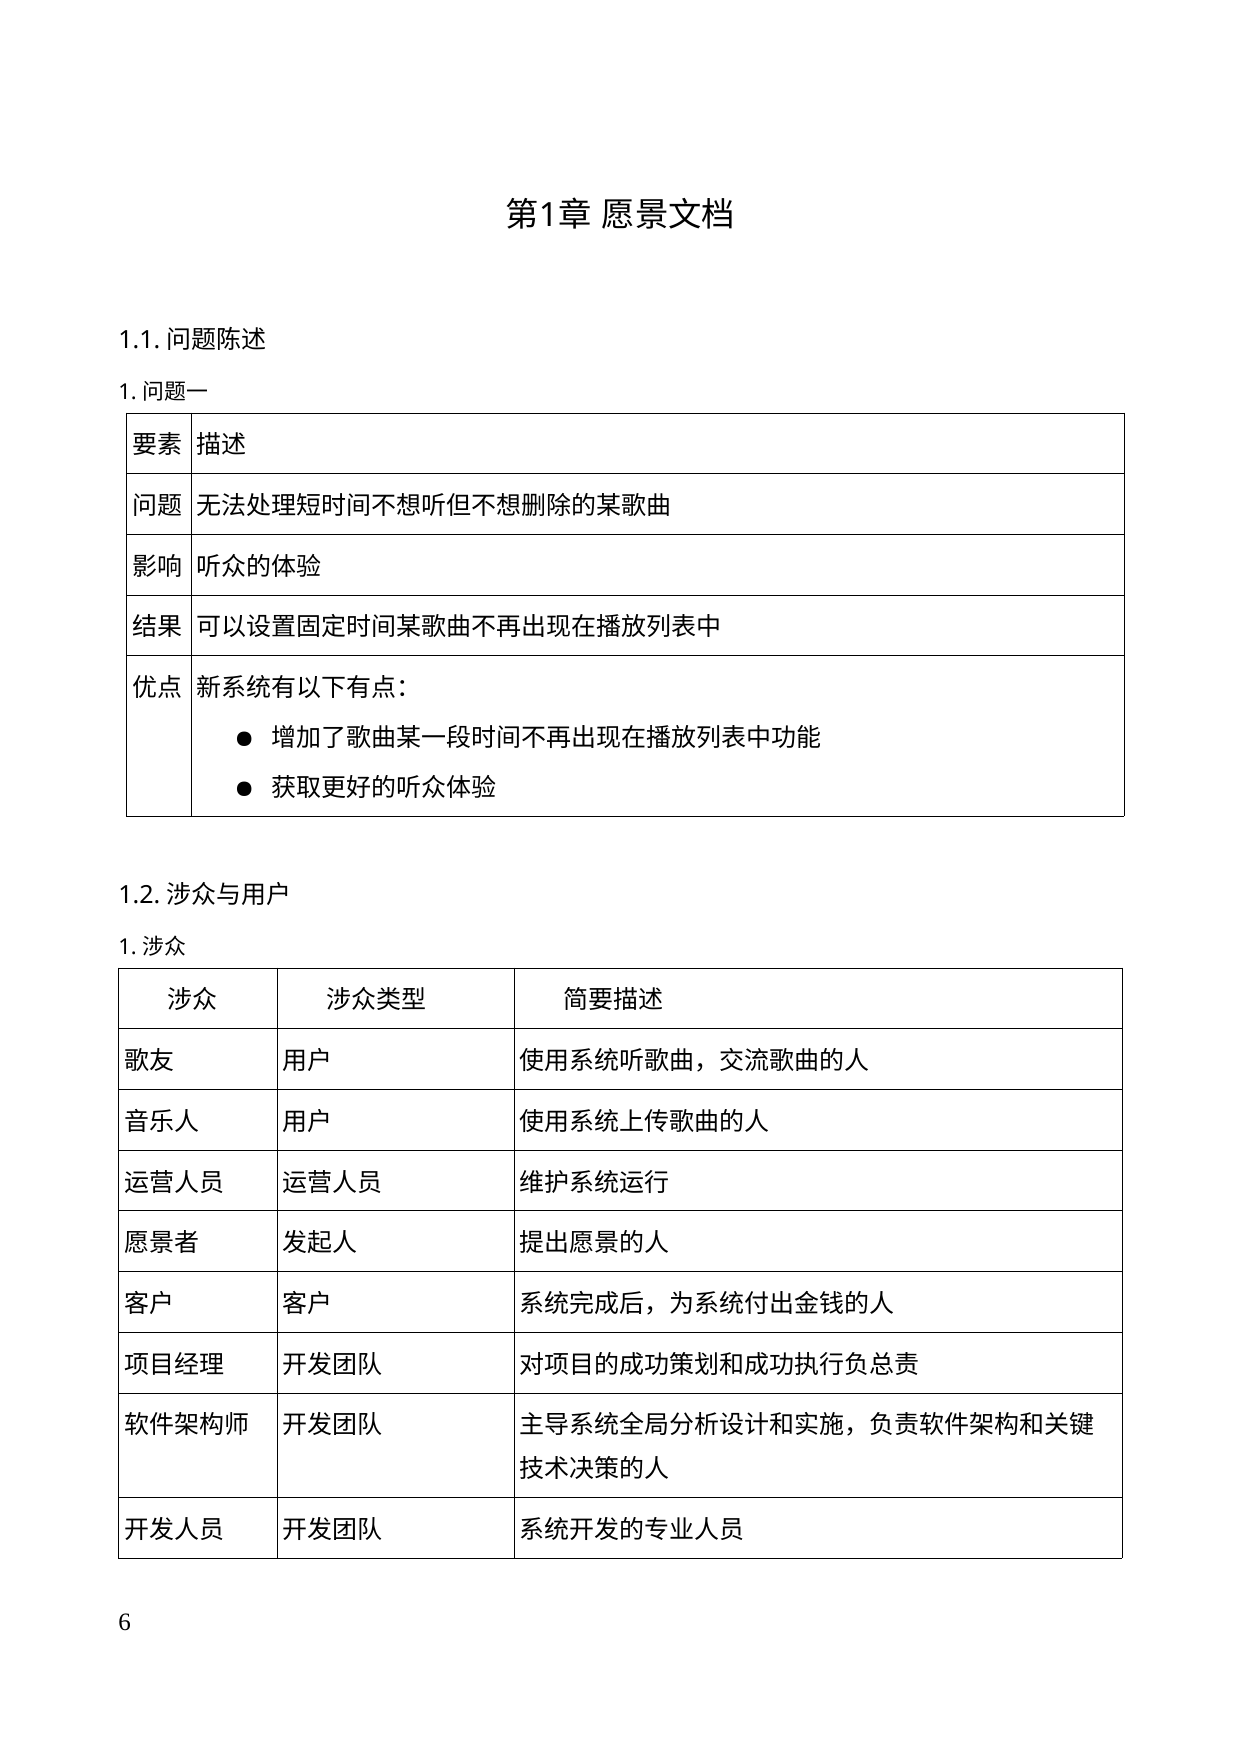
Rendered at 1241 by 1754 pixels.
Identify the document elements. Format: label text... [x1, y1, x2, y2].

subtitle 问题陈述 [118, 319, 1122, 355]
table_cell 可以设置固定时间某歌曲不再出现在播放列表中 [192, 596, 1124, 655]
subtitle 问题一 [118, 374, 1122, 406]
table_header 涉众类型 [278, 969, 514, 1028]
table_cell 对项目的成功策划和成功执行负总责 [515, 1333, 1122, 1393]
table_cell 客户 [278, 1272, 514, 1332]
table_header 涉众 [119, 969, 277, 1028]
table_cell 无法处理短时间不想听但不想删除的某歌曲 [192, 474, 1124, 534]
table_header 要素 [127, 414, 191, 473]
table_cell 系统开发的专业人员 [515, 1498, 1122, 1557]
table_cell 使用系统听歌曲，交流歌曲的人 [515, 1029, 1122, 1089]
table_cell 结果 [127, 596, 191, 655]
table_cell 影响 [127, 535, 191, 594]
table_cell 系统完成后，为系统付出金钱的人 [515, 1272, 1122, 1332]
table_cell 运营人员 [119, 1151, 277, 1210]
table_cell 运营人员 [278, 1151, 514, 1210]
subtitle 涉众与用户 [118, 874, 1122, 910]
table_cell 发起人 [278, 1211, 514, 1271]
table_cell 维护系统运行 [515, 1151, 1122, 1210]
table_cell 客户 [119, 1272, 277, 1332]
table_header 描述 [192, 414, 1124, 473]
table_cell 主导系统全局分析设计和实施，负责软件架构和关键技术决策的人 [515, 1394, 1122, 1497]
table_cell 软件架构师 [119, 1394, 277, 1497]
table_cell 用户 [278, 1090, 514, 1150]
subtitle 愿景文档 [118, 188, 1122, 236]
table_cell 新系统有以下有点： 增加了歌曲某一段时间不再出现在播放列表中功能 获取更好的听众体验 [192, 656, 1124, 816]
table_cell 愿景者 [119, 1211, 277, 1271]
subtitle 涉众 [118, 929, 1122, 961]
table_header 简要描述 [515, 969, 1122, 1028]
table_cell 开发团队 [278, 1498, 514, 1557]
table_cell 提出愿景的人 [515, 1211, 1122, 1271]
table_cell 问题 [127, 474, 191, 534]
table_cell 用户 [278, 1029, 514, 1089]
table_cell 项目经理 [119, 1333, 277, 1393]
table_cell 开发团队 [278, 1394, 514, 1497]
table_cell 开发团队 [278, 1333, 514, 1393]
table_cell 歌友 [119, 1029, 277, 1089]
table_cell 音乐人 [119, 1090, 277, 1150]
table_cell 听众的体验 [192, 535, 1124, 594]
table_cell 开发人员 [119, 1498, 277, 1557]
table_cell 使用系统上传歌曲的人 [515, 1090, 1122, 1150]
table_cell 优点 [127, 656, 191, 816]
